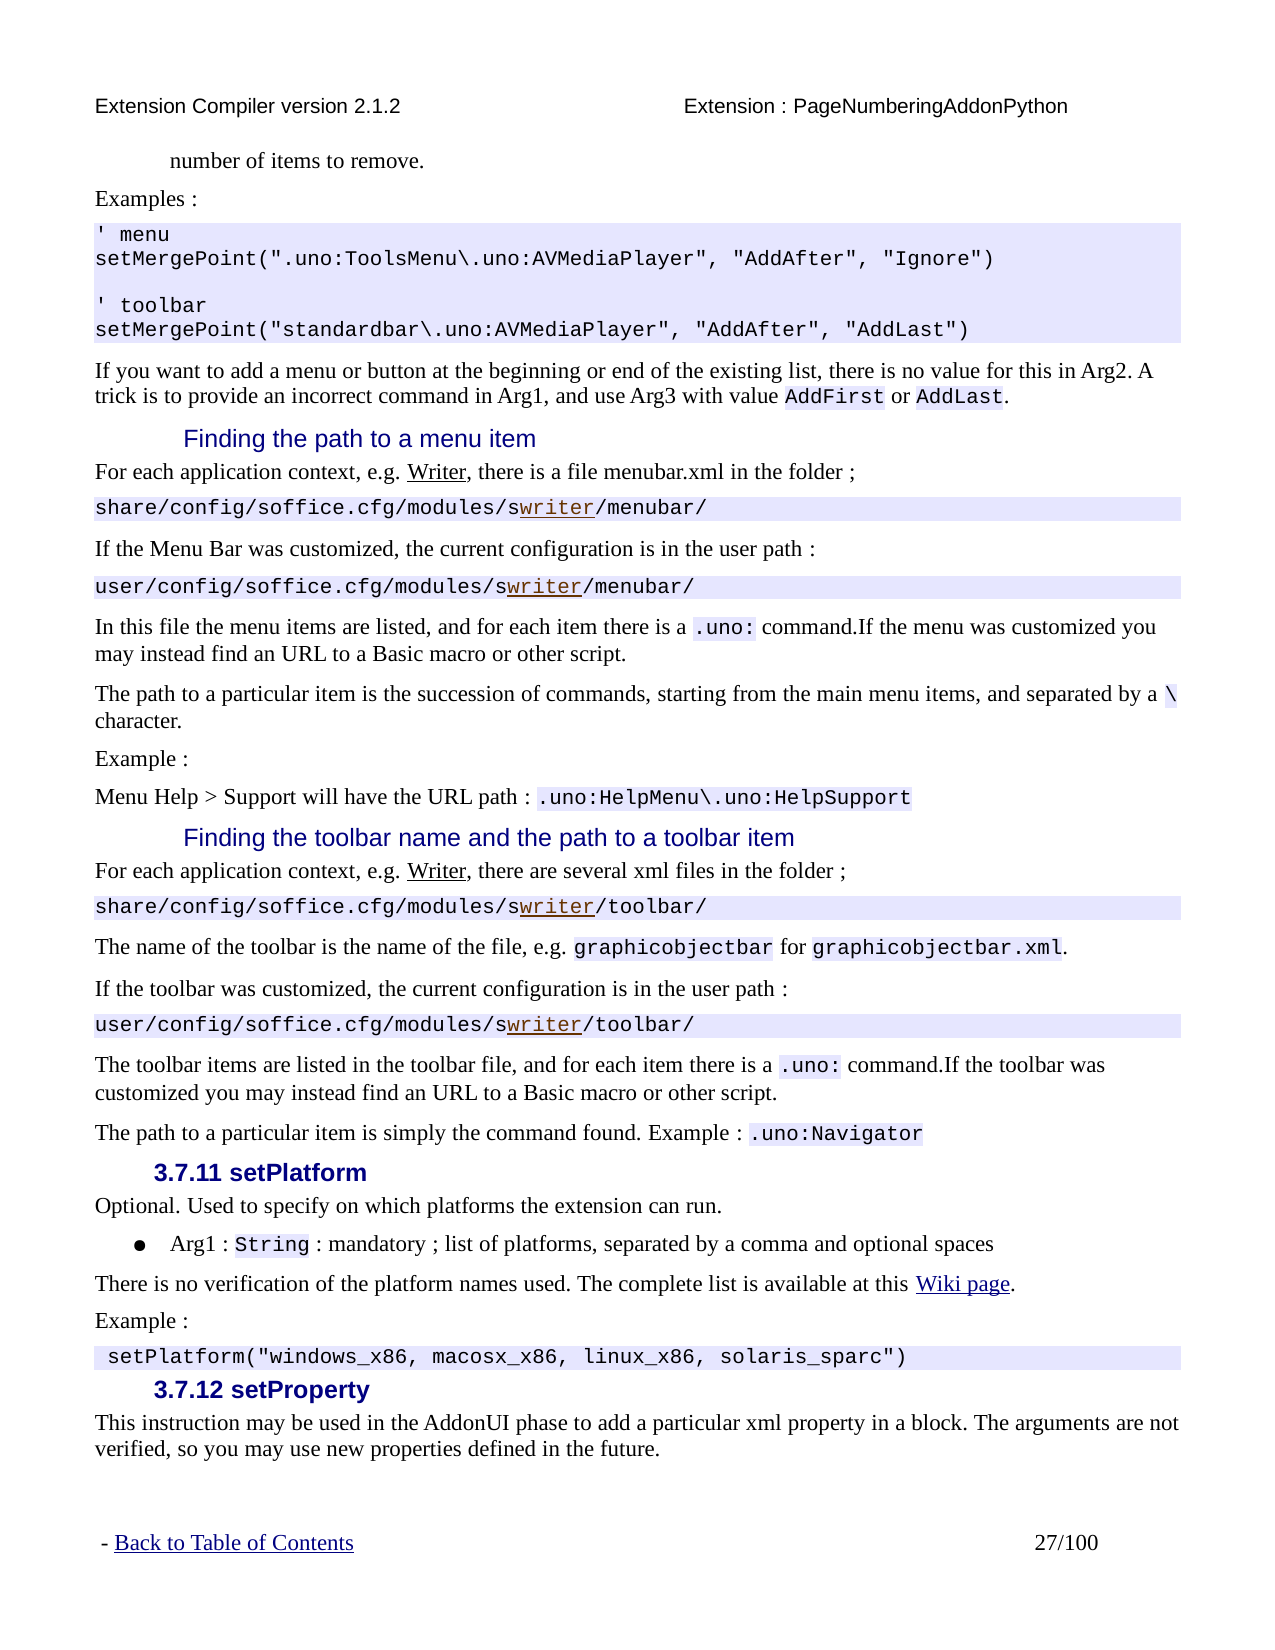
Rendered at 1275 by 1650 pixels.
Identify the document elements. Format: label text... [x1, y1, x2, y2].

text setMergePoint("standardbar\.uno:AVMediaPlayer", "AddAfter", "AddLast") [94, 319, 1181, 343]
text The name of the toolbar is the name of the file, e.g. graphicobjectbar for graphicobjectbar.xml. [94, 934, 1181, 961]
text ' toolbar [94, 295, 1181, 319]
text user/config/soffice.cfg/modules/swriter/menubar/ [582, 576, 1181, 599]
text Menu Help > Support will have the URL path : .uno:HelpMenu\.uno:HelpSupport [94, 784, 1181, 811]
text setPlatform("windows_x86, macosx_x86, linux_x86, solaris_sparc") [94, 1346, 1181, 1370]
text Example : [94, 1308, 1181, 1334]
text For each application context, e.g. Writer, there is a file menubar.xml in the folder ; [94, 459, 1181, 484]
text user/config/soffice.cfg/modules/swriter/menubar/ [94, 576, 507, 599]
text setMergePoint(".uno:ToolsMenu\.uno:AVMediaPlayer", "AddAfter", "Ignore") [94, 247, 1181, 271]
text For each application context, e.g. Writer, there are several xml files in the folder ; [94, 858, 1181, 883]
text share/config/soffice.cfg/modules/swriter/menubar/ [94, 497, 520, 521]
text The toolbar items are listed in the toolbar file, and for each item there is a .uno: command.If the toolbar was customized you may instead find an URL to a Basic macro or other script. [94, 1052, 1181, 1105]
text If the toolbar was customized, the current configuration is in the user path : [94, 976, 1181, 1001]
text share/config/soffice.cfg/modules/swriter/toolbar/ [94, 896, 520, 920]
text ' menu [94, 223, 1181, 247]
text Optional. Used to specify on which platforms the extension can run. [94, 1193, 1181, 1218]
text If the Menu Bar was customized, the current configuration is in the user path : [94, 536, 1181, 561]
list Arg1 : String : mandatory ; list of platforms, separated by a comma and optional spaces [132, 1231, 1181, 1258]
subtitle setPlatform [153, 1159, 1181, 1187]
subtitle Finding the toolbar name and the path to a toolbar item [183, 824, 1181, 852]
subtitle Finding the path to a menu item [183, 425, 1181, 453]
text user/config/soffice.cfg/modules/swriter/toolbar/ [582, 1014, 1181, 1038]
text The path to a particular item is the succession of commands, starting from the main menu items, and separated by a \ character. [94, 681, 1181, 734]
text share/config/soffice.cfg/modules/swriter/menubar/ [594, 497, 1181, 521]
text If you want to add a menu or button at the beginning or end of the existing list, there is no value for this in Arg2. A trick is to provide an incorrect command in Arg1, and use Arg3 with value AddFirst or AddLast. [94, 358, 1181, 410]
text user/config/soffice.cfg/modules/swriter/toolbar/ [94, 1014, 507, 1038]
text Examples : [94, 186, 1181, 211]
subtitle setProperty [153, 1376, 1181, 1404]
text This instruction may be used in the AddonUI phase to add a particular xml property in a block. The arguments are not verified, so you may use new properties defined in the future. [94, 1410, 1181, 1461]
text In this file the menu items are listed, and for each item there is a .uno: command.If the menu was customized you may instead find an URL to a Basic macro or other script. [94, 614, 1181, 667]
text The path to a particular item is simply the command found. Example : .uno:Navigator [94, 1119, 1181, 1146]
list number of items to remove. [132, 147, 1181, 173]
text Example : [94, 746, 1181, 772]
text share/config/soffice.cfg/modules/swriter/toolbar/ [594, 896, 1181, 920]
text There is no verification of the platform names used. The complete list is available at this Wiki page. [94, 1270, 1181, 1296]
